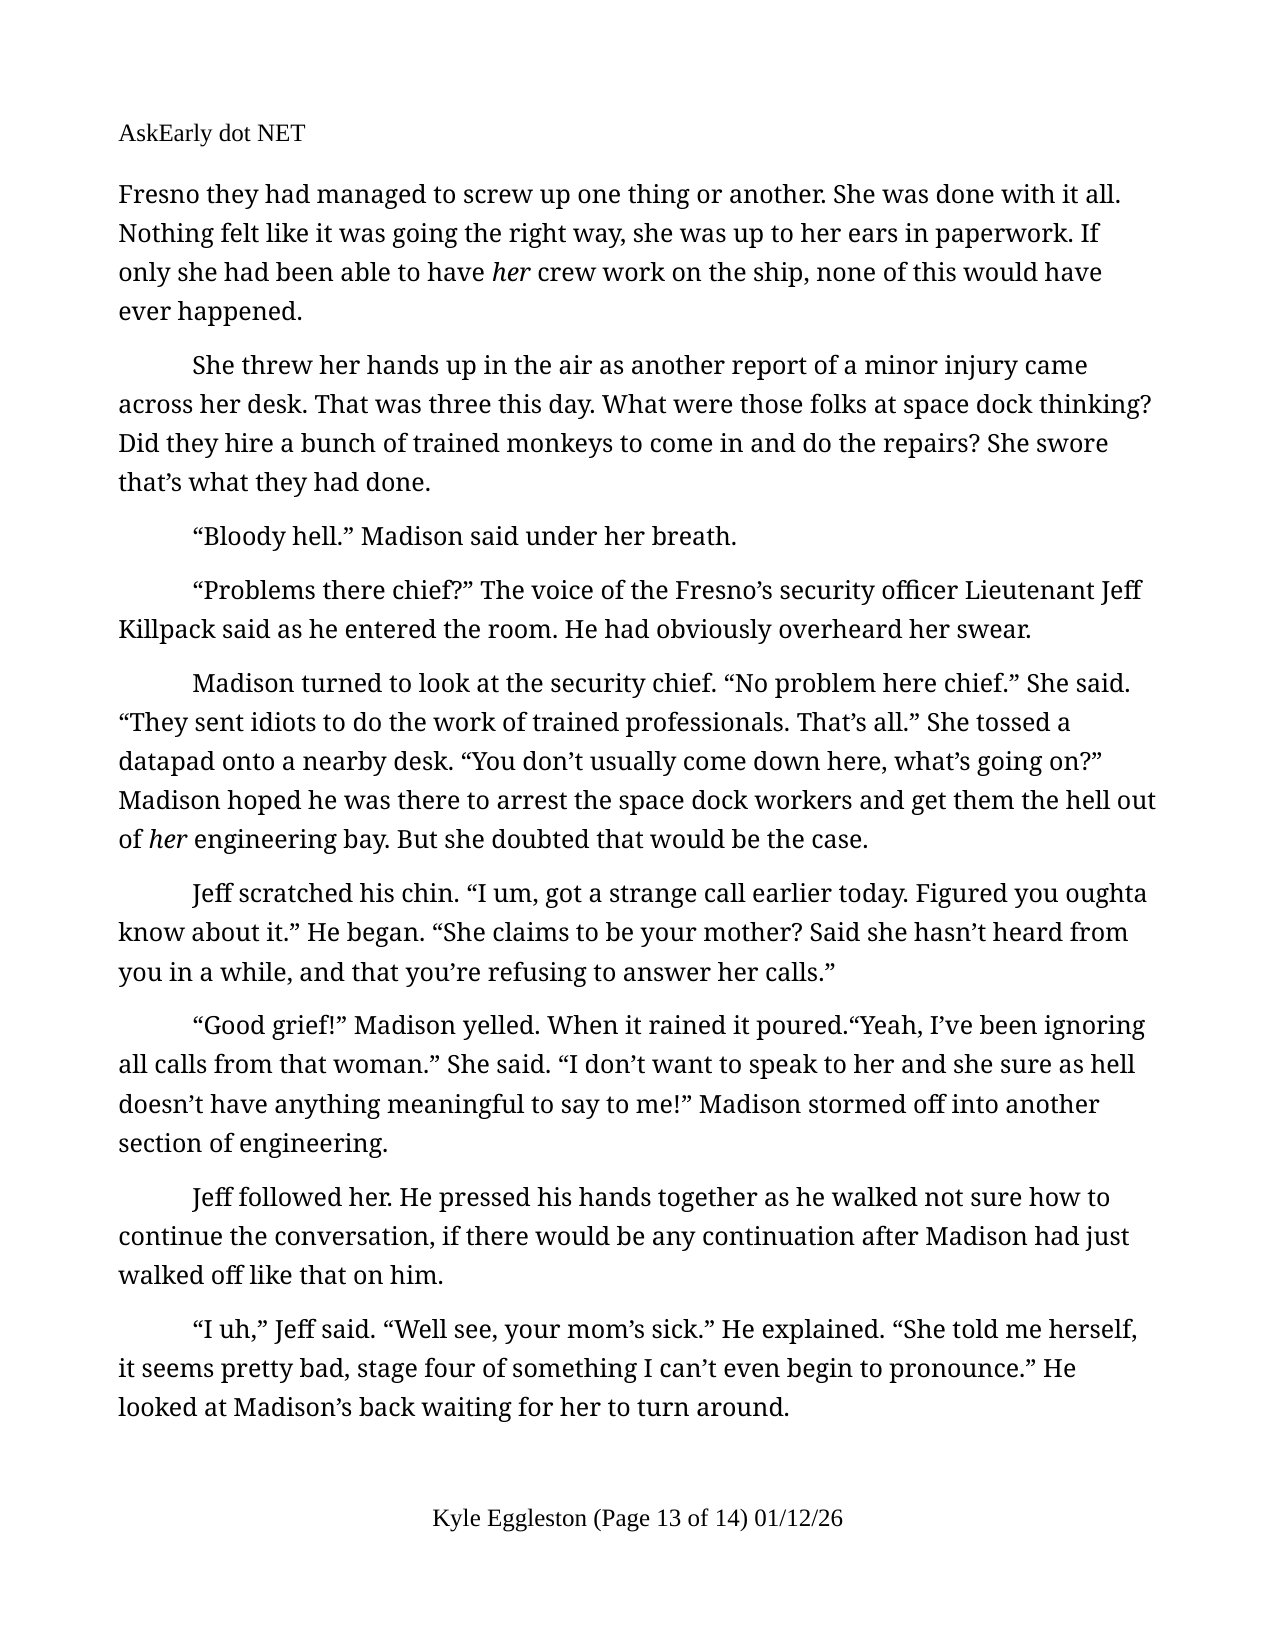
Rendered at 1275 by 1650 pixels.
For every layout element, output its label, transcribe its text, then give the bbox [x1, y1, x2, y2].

text Jeff followed her. He pressed his hands together as he walked not sure how to continue the conversation, if there would be any continuation after Madison had just walked off like that on him. [118, 1179, 1157, 1292]
text Madison turned to look at the security chief. “No problem here chief.” She said. “They sent idiots to do the work of trained professionals. That’s all.” She tossed a datapad onto a nearby desk. “You don’t usually come down here, what’s going on?” Madison hoped he was there to arrest the space dock workers and get them the hell out of her engineering bay. But she doubted that would be the case. [118, 666, 1157, 856]
text “Bloody hell.” Madison said under her breath. [118, 519, 1157, 553]
text Jeff scratched his chin. “I um, got a strange call earlier today. Figured you oughta know about it.” He began. “She claims to be your mother? Said she hasn’t heard from you in a while, and that you’re refusing to answer her calls.” [118, 876, 1157, 988]
text She threw her hands up in the air as another report of a minor injury came across her desk. That was three this day. What were those folks at space dock thinking? Did they hire a bunch of trained monkeys to come in and do the repairs? She swore that’s what they had done. [118, 348, 1157, 499]
text Fresno they had managed to screw up one thing or another. She was done with it all. Nothing felt like it was going the right way, she was up to her ears in paperwork. If only she had been able to have her crew work on the ship, none of this would have ever happened. [118, 176, 1157, 328]
text “Problems there chief?” The voice of the Fresno’s security officer Lieutenant Jeff Killpack said as he entered the room. He had obviously overheard her swear. [118, 573, 1157, 646]
text “Good grief!” Madison yelled. When it rained it poured.“Yeah, I’ve been ignoring all calls from that woman.” She said. “I don’t want to speak to her and she sure as hell doesn’t have anything meaningful to say to me!” Madison stormed off into another section of engineering. [118, 1008, 1157, 1159]
text “I uh,” Jeff said. “Well see, your mom’s sick.” He explained. “She told me herself, it seems pretty bad, stage four of something I can’t even begin to pronounce.” He looked at Madison’s back waiting for her to turn around. [118, 1311, 1157, 1424]
